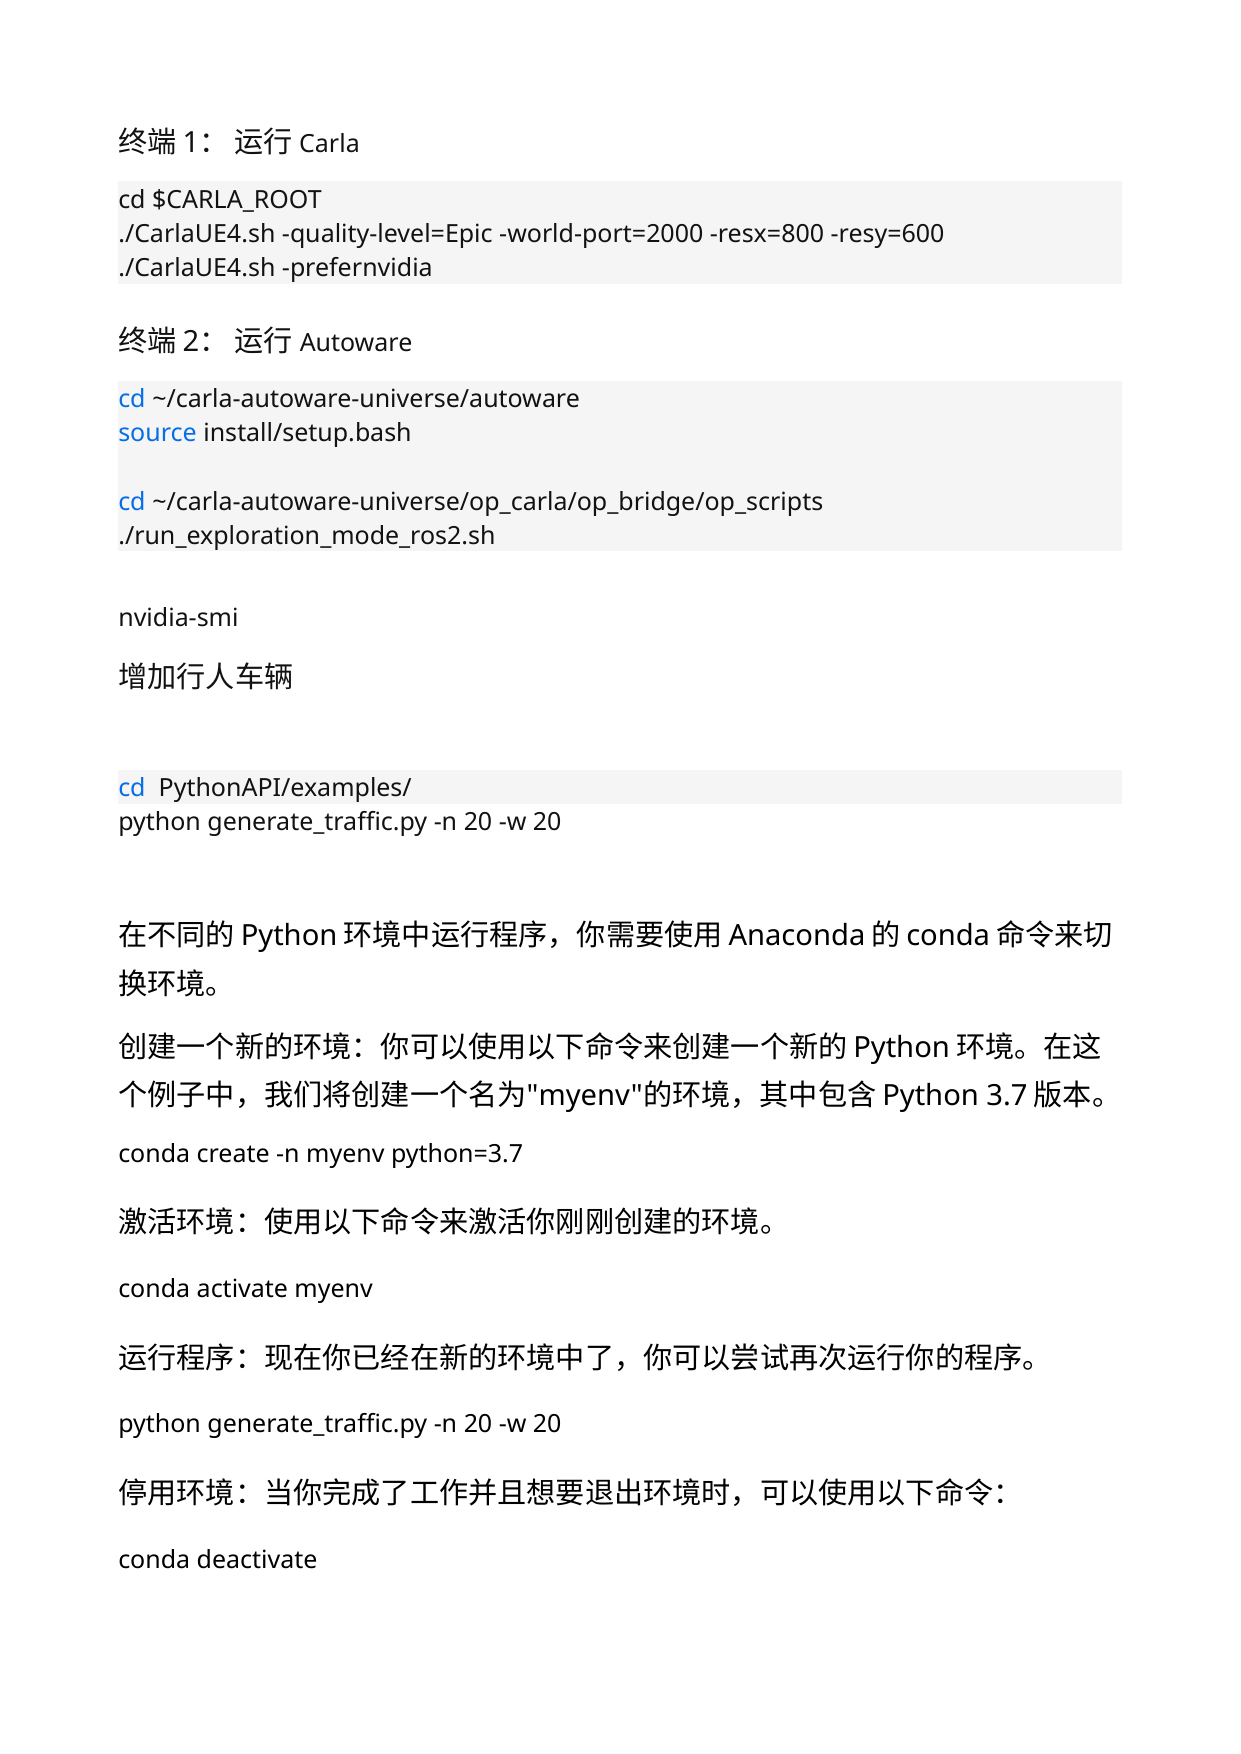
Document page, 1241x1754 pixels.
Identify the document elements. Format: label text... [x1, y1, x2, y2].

text 增加行人车辆 [118, 653, 1122, 695]
text nvidia-smi [118, 599, 1122, 633]
text ./run_exploration_mode_ros2.sh [118, 517, 1122, 551]
text cd ~/carla-autoware-universe/autoware [118, 381, 1122, 415]
text ./CarlaUE4.sh -prefernvidia [118, 249, 1122, 284]
text 运行程序：现在你已经在新的环境中了，你可以尝试再次运行你的程序。 [118, 1334, 1122, 1376]
text source install/setup.bash [118, 415, 1122, 449]
text cd ~/carla-autoware-universe/op_carla/op_bridge/op_scripts [118, 483, 1122, 517]
text python generate_traffic.py -n 20 -w 20 [118, 804, 1122, 838]
text conda create -n myenv python=3.7 [118, 1135, 1122, 1169]
text 在不同的Python环境中运行程序，你需要使用Anaconda的conda命令来切换环境。 [118, 912, 1122, 1002]
text 激活环境：使用以下命令来激活你刚刚创建的环境。 [118, 1199, 1122, 1241]
text cd PythonAPI/examples/ [118, 770, 1122, 804]
text 停用环境：当你完成了工作并且想要退出环境时，可以使用以下命令： [118, 1469, 1122, 1512]
text 创建一个新的环境：你可以使用以下命令来创建一个新的Python环境。在这个例子中，我们将创建一个名为"myenv"的环境，其中包含Python 3.7版本。 [118, 1023, 1122, 1114]
text cd $CARLA_ROOT [118, 181, 1122, 216]
text 终端1： 运行Carla [118, 118, 1122, 161]
text conda deactivate [118, 1541, 1122, 1575]
text 终端2： 运行 Autoware [118, 318, 1122, 360]
text conda activate myenv [118, 1271, 1122, 1305]
text ./CarlaUE4.sh -quality-level=Epic -world-port=2000 -resx=800 -resy=600 [118, 216, 1122, 249]
text python generate_traffic.py -n 20 -w 20 [118, 1406, 1122, 1440]
